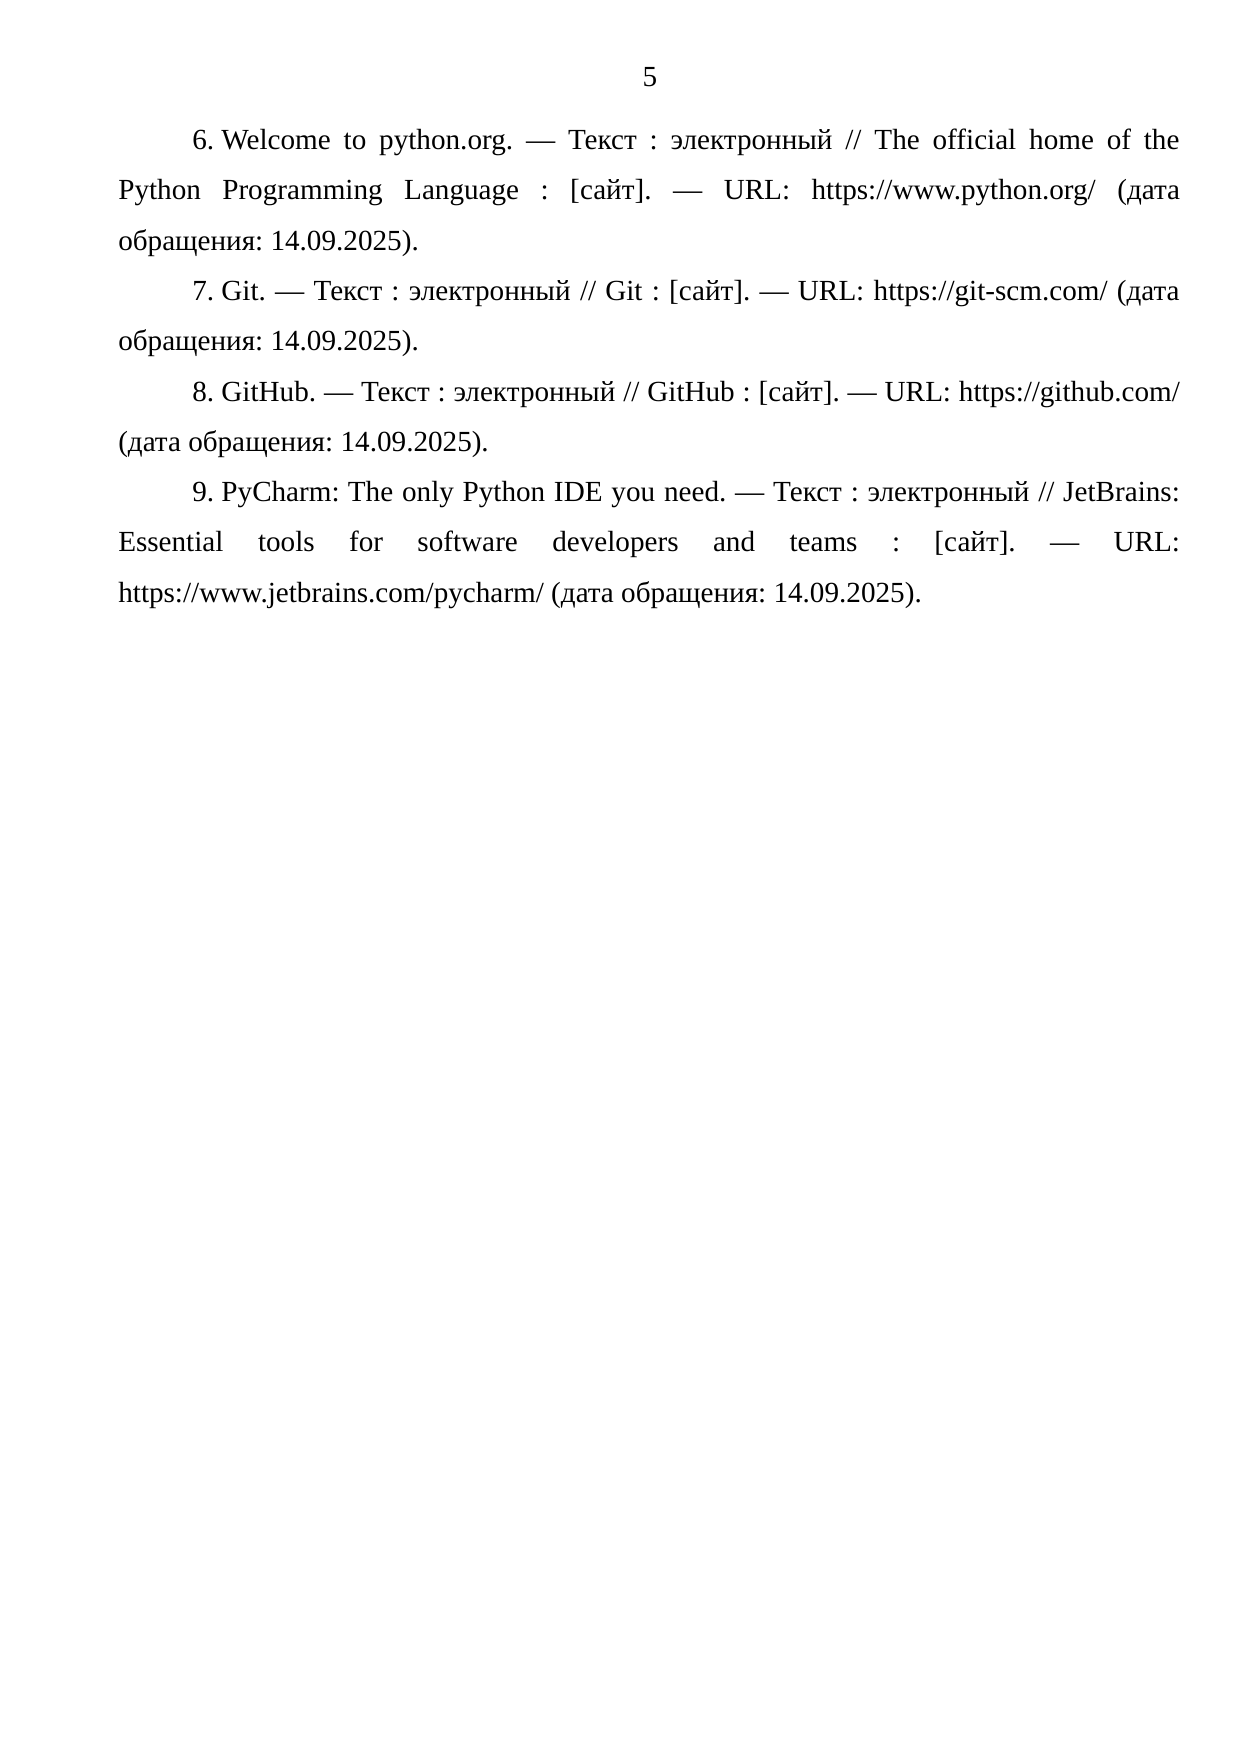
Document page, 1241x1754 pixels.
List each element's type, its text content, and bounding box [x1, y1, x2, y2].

list GitHub. — Текст : электронный // GitHub : [сайт]. — URL: https://github.com/ (дата обращения: 14.09.2025). [118, 374, 1181, 457]
list Welcome to python.org. — Текст : электронный // The official home of the Python Programming Language : [сайт]. — URL: https://www.python.org/ (дата обращения: 14.09.2025). [118, 122, 1181, 256]
list PyCharm: The only Python IDE you need. — Текст : электронный // JetBrains: Essential tools for software developers and teams : [сайт]. — URL: https://www.jetbrains.com/pycharm/ (дата обращения: 14.09.2025). [118, 474, 1181, 608]
list Git. — Текст : электронный // Git : [сайт]. — URL: https://git-scm.com/ (дата обращения: 14.09.2025). [118, 273, 1181, 357]
